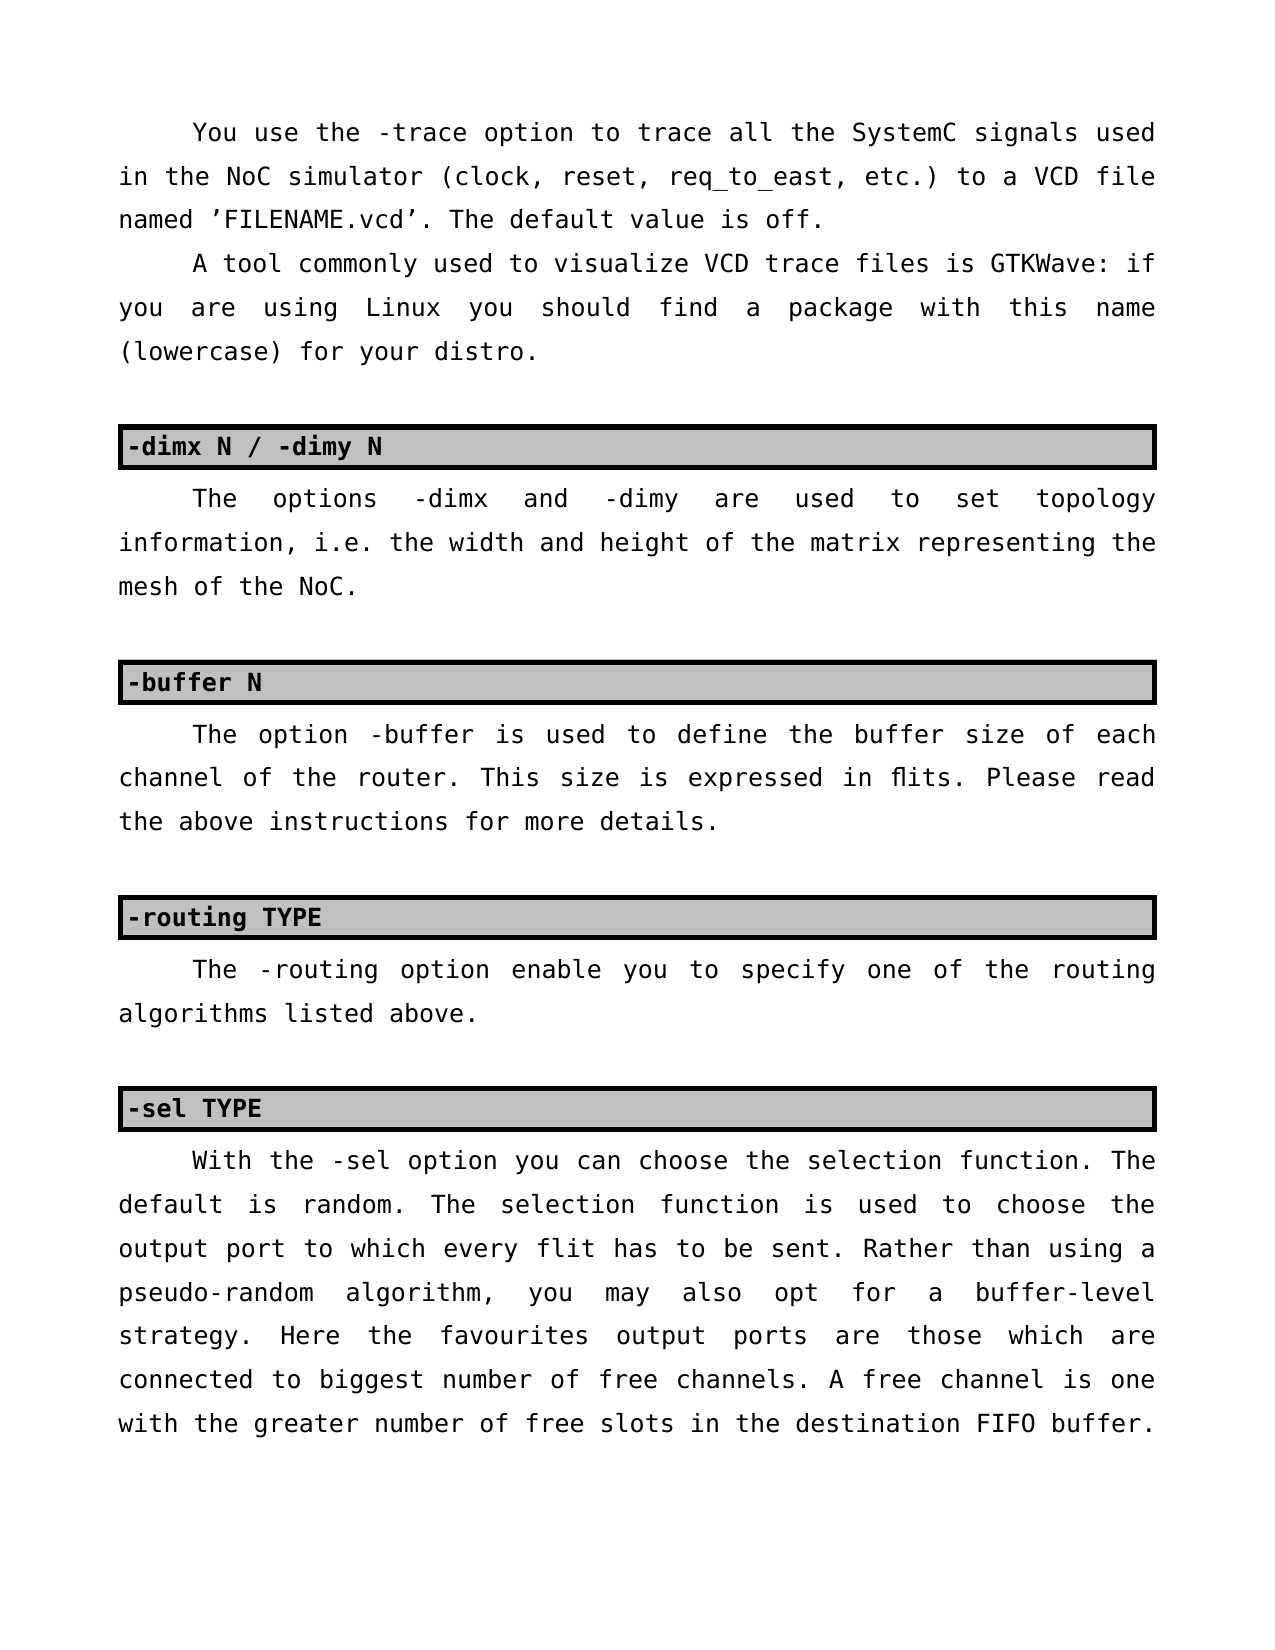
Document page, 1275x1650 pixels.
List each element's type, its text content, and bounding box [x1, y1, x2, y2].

text -routing TYPE [123, 900, 1152, 935]
text You use the -trace option to trace all the SystemC signals used in the NoC simulator (clock, reset, req_to_east, etc.) to a VCD file named ’FILENAME.vcd’. The default value is off. [118, 118, 1157, 235]
text The -routing option enable you to specify one of the routing algorithms listed above. [118, 955, 1157, 1028]
text With the -sel option you can choose the selection function. The default is random. The selection function is used to choose the output port to which every flit has to be sent. Rather than using a pseudo-random algorithm, you may also opt for a buffer-level strategy. Here the favourites output ports are those which are connected to biggest number of free channels. A free channel is one with the greater number of free slots in the destination FIFO buffer. [118, 1146, 1157, 1438]
text -sel TYPE [123, 1091, 1152, 1127]
text A tool commonly used to visualize VCD trace files is GTKWave: if you are using Linux you should find a package with this name (lowercase) for your distro. [118, 249, 1157, 366]
text -buffer N [123, 665, 1152, 700]
text The options -dimx and -dimy are used to set topology information, i.e. the width and height of the matrix representing the mesh of the NoC. [118, 484, 1157, 601]
text -dimx N / -dimy N [123, 430, 1152, 465]
text The option -buffer is used to define the buffer size of each channel of the router. This size is expressed in ﬂits. Please read the above instructions for more details. [118, 720, 1157, 836]
